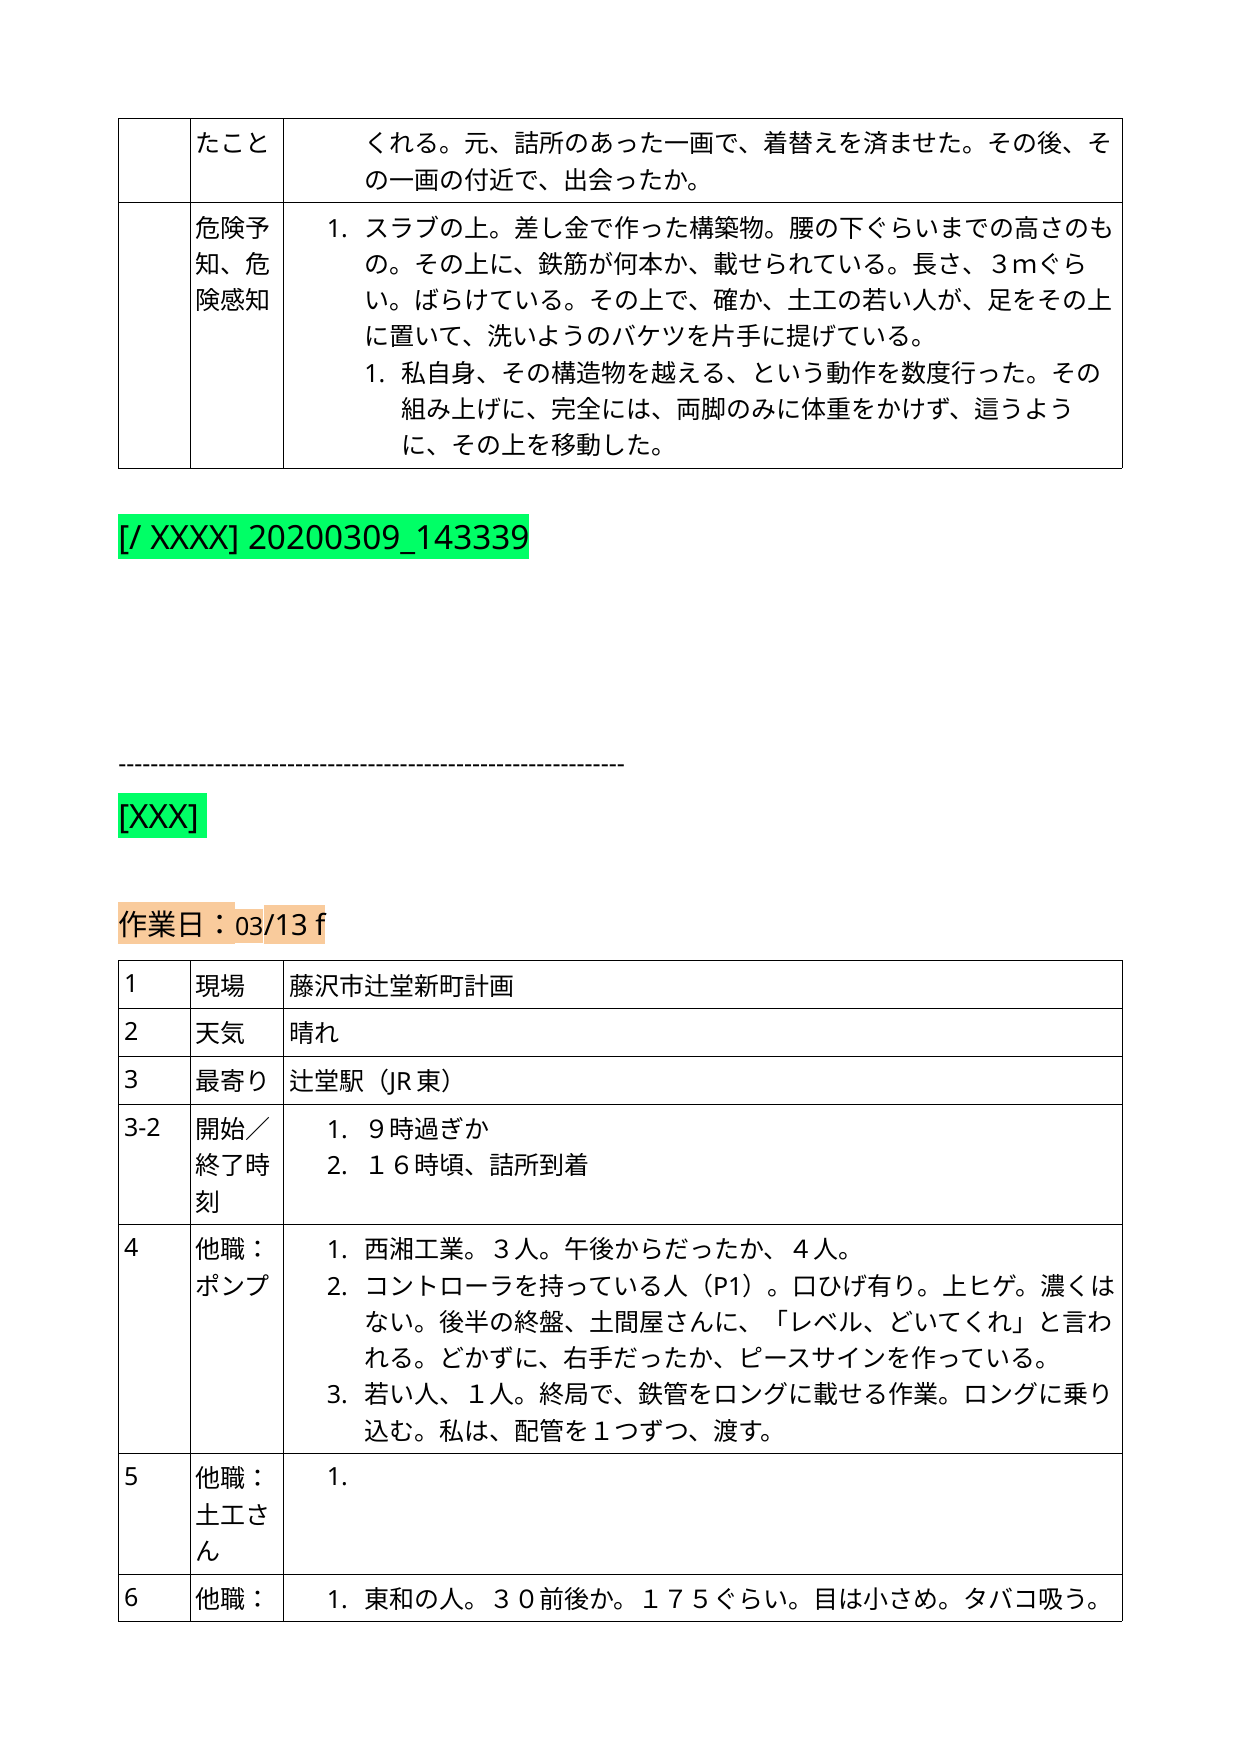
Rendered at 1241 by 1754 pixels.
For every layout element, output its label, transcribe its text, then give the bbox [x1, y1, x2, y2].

table_cell 他職： [191, 1575, 283, 1621]
table_cell 5 [119, 1454, 190, 1573]
table_cell 3-2 [119, 1105, 190, 1224]
table_cell 3 [119, 1057, 190, 1104]
table_cell 6 [119, 1575, 190, 1621]
table_cell 危険予知、危険感知 [191, 203, 283, 467]
text 作業日：03/13 f [118, 902, 1122, 944]
text [/ XXXX] 20200309_143339 [118, 514, 1122, 559]
table_cell くれる。元、詰所のあった一画で、着替えを済ませた。その後、その一画の付近で、出会ったか。 [284, 119, 1122, 202]
table_cell 最寄り [191, 1057, 283, 1104]
table_cell 開始／終了時刻 [191, 1105, 283, 1224]
table_cell [284, 1454, 1122, 1573]
table_cell ９時過ぎか １６時頃、詰所到着 [284, 1105, 1122, 1224]
text [XXX] [118, 793, 1122, 838]
table_cell 東和の人。３０前後か。１７５ぐらい。目は小さめ。タバコ吸う。 [284, 1575, 1122, 1621]
text --------------------------------------------------------------- [118, 746, 1122, 780]
table_header 藤沢市辻堂新町計画 [284, 961, 1122, 1008]
table_cell 2 [119, 1009, 190, 1056]
table_cell 西湘工業。３人。午後からだったか、４人。 コントローラを持っている人（P1）。口ひげ有り。上ヒゲ。濃くはない。後半の終盤、土間屋さんに、「レベル、どいてくれ」と言われる。どかずに、右手だったか、ピースサインを作っている。 若い人、１人。終局で、鉄管をロングに載せる作業。ロングに乗り込む。私は、配管を１つずつ、渡す。 [284, 1225, 1122, 1453]
table_cell たこと [191, 119, 283, 202]
table_cell 天気 [191, 1009, 283, 1056]
table_cell 4 [119, 1225, 190, 1453]
table_cell スラブの上。差し金で作った構築物。腰の下ぐらいまでの高さのもの。その上に、鉄筋が何本か、載せられている。長さ、３ｍぐらい。ばらけている。その上で、確か、土工の若い人が、足をその上に置いて、洗いようのバケツを片手に提げている。 私自身、その構造物を越える、という動作を数度行った。その組み上げに、完全には、両脚のみに体重をかけず、這うように、その上を移動した。 [284, 203, 1122, 467]
table_cell 晴れ [284, 1009, 1122, 1056]
table_cell [119, 203, 190, 467]
table_header 現場 [191, 961, 283, 1008]
table_cell 他職：土工さん [191, 1454, 283, 1573]
table_cell [119, 119, 190, 202]
table_cell 辻堂駅（JR東） [284, 1057, 1122, 1104]
table_cell 他職：ポンプ [191, 1225, 283, 1453]
table_header 1 [119, 961, 190, 1008]
